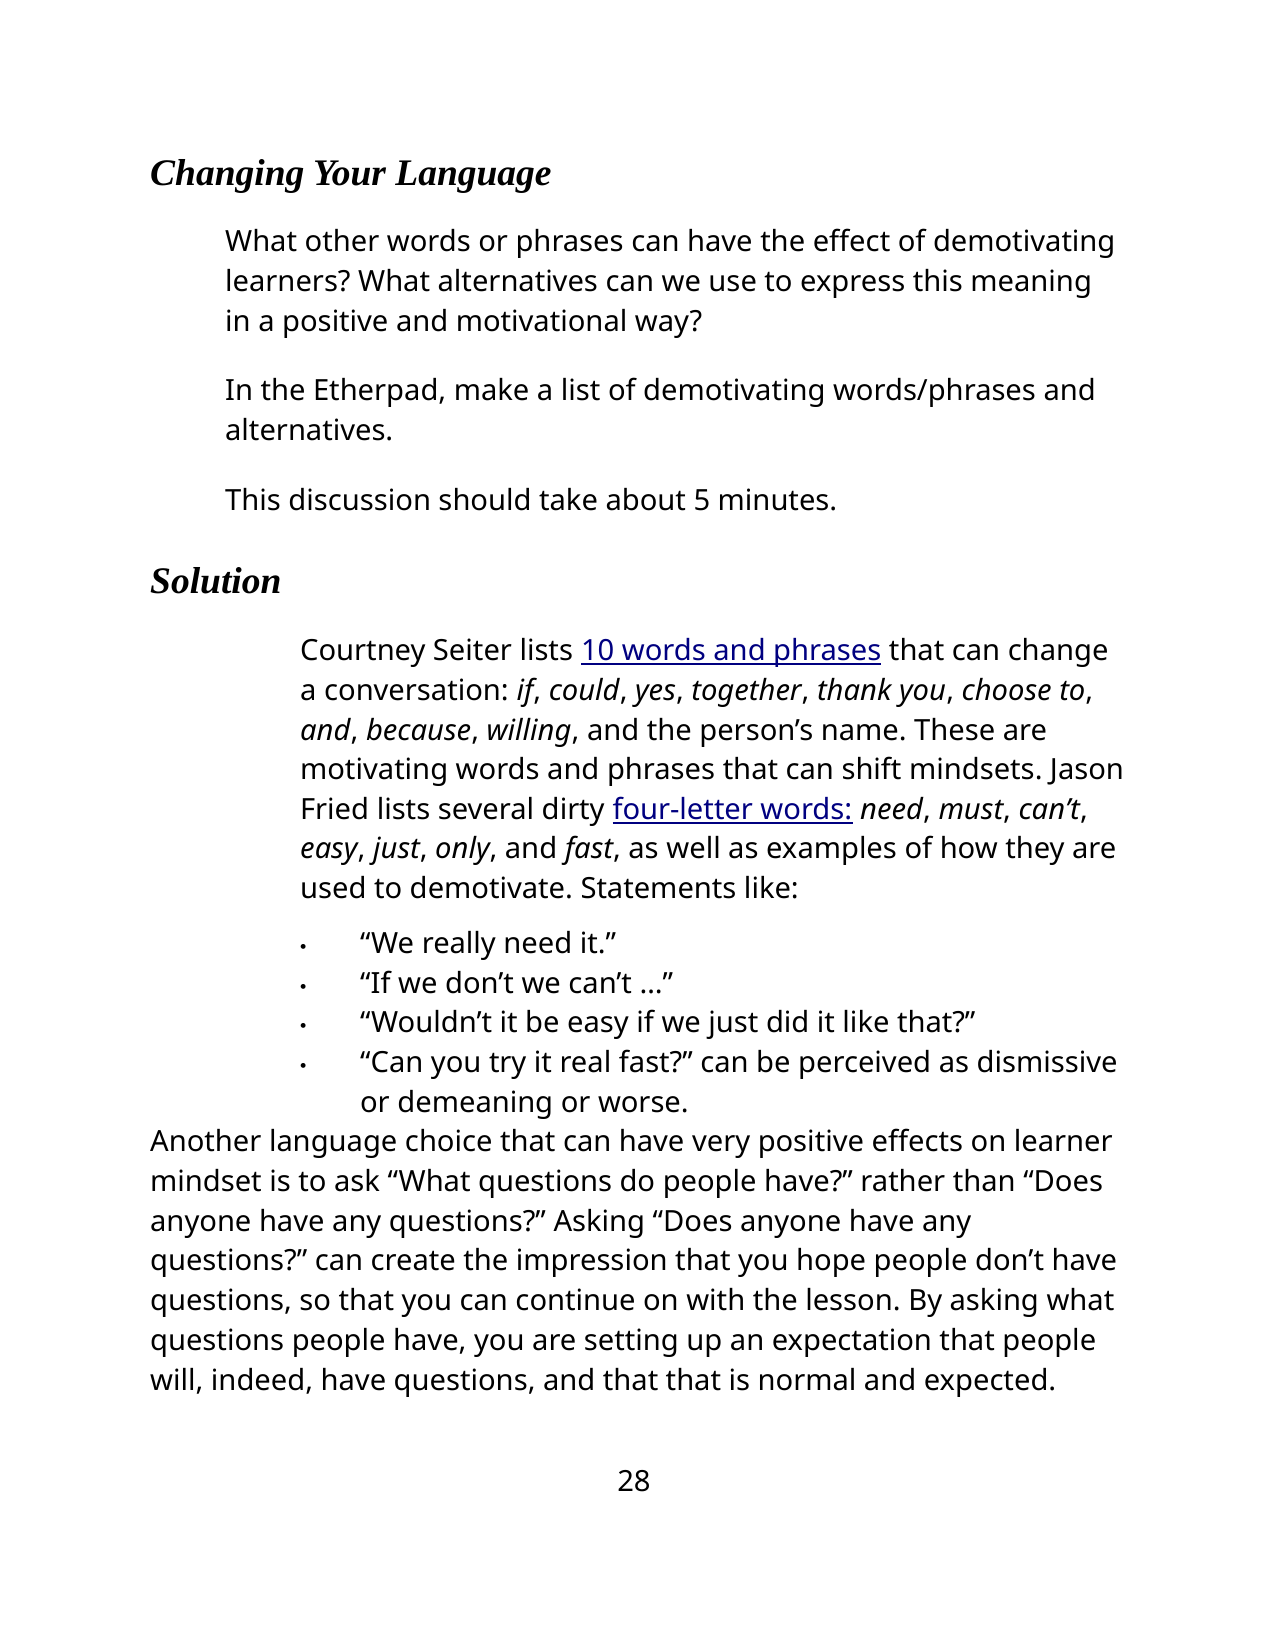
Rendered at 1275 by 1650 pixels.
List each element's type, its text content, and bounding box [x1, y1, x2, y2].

text This discussion should take about 5 minutes. [225, 479, 1125, 519]
subtitle Solution [150, 559, 1125, 602]
list “Can you try it real fast?” can be perceived as dismissive or demeaning or worse. [300, 1041, 1125, 1121]
list “If we don’t we can’t …” [300, 962, 1125, 1002]
text Another language choice that can have very positive effects on learner mindset is to ask “What questions do people have?” rather than “Does anyone have any questions?” Asking “Does anyone have any questions?” can create the impression that you hope people don’t have questions, so that you can continue on with the lesson. By asking what questions people have, you are setting up an expectation that people will, indeed, have questions, and that that is normal and expected. [150, 1121, 1125, 1398]
list “We really need it.” [300, 922, 1125, 962]
text In the Etherpad, make a list of demotivating words/phrases and alternatives. [225, 370, 1125, 449]
text What other words or phrases can have the effect of demotivating learners? What alternatives can we use to express this meaning in a positive and motivational way? [225, 221, 1125, 340]
list “Wouldn’t it be easy if we just did it like that?” [300, 1002, 1125, 1041]
subtitle Changing Your Language [150, 150, 1125, 193]
text Courtney Seiter lists 10 words and phrases that can change a conversation: if, could, yes, together, thank you, choose to, and, because, willing, and the person’s name. These are motivating words and phrases that can shift mindsets. Jason Fried lists several dirty four-letter words: need, must, can’t, easy, just, only, and fast, as well as examples of how they are used to demotivate. Statements like: [300, 629, 1125, 907]
